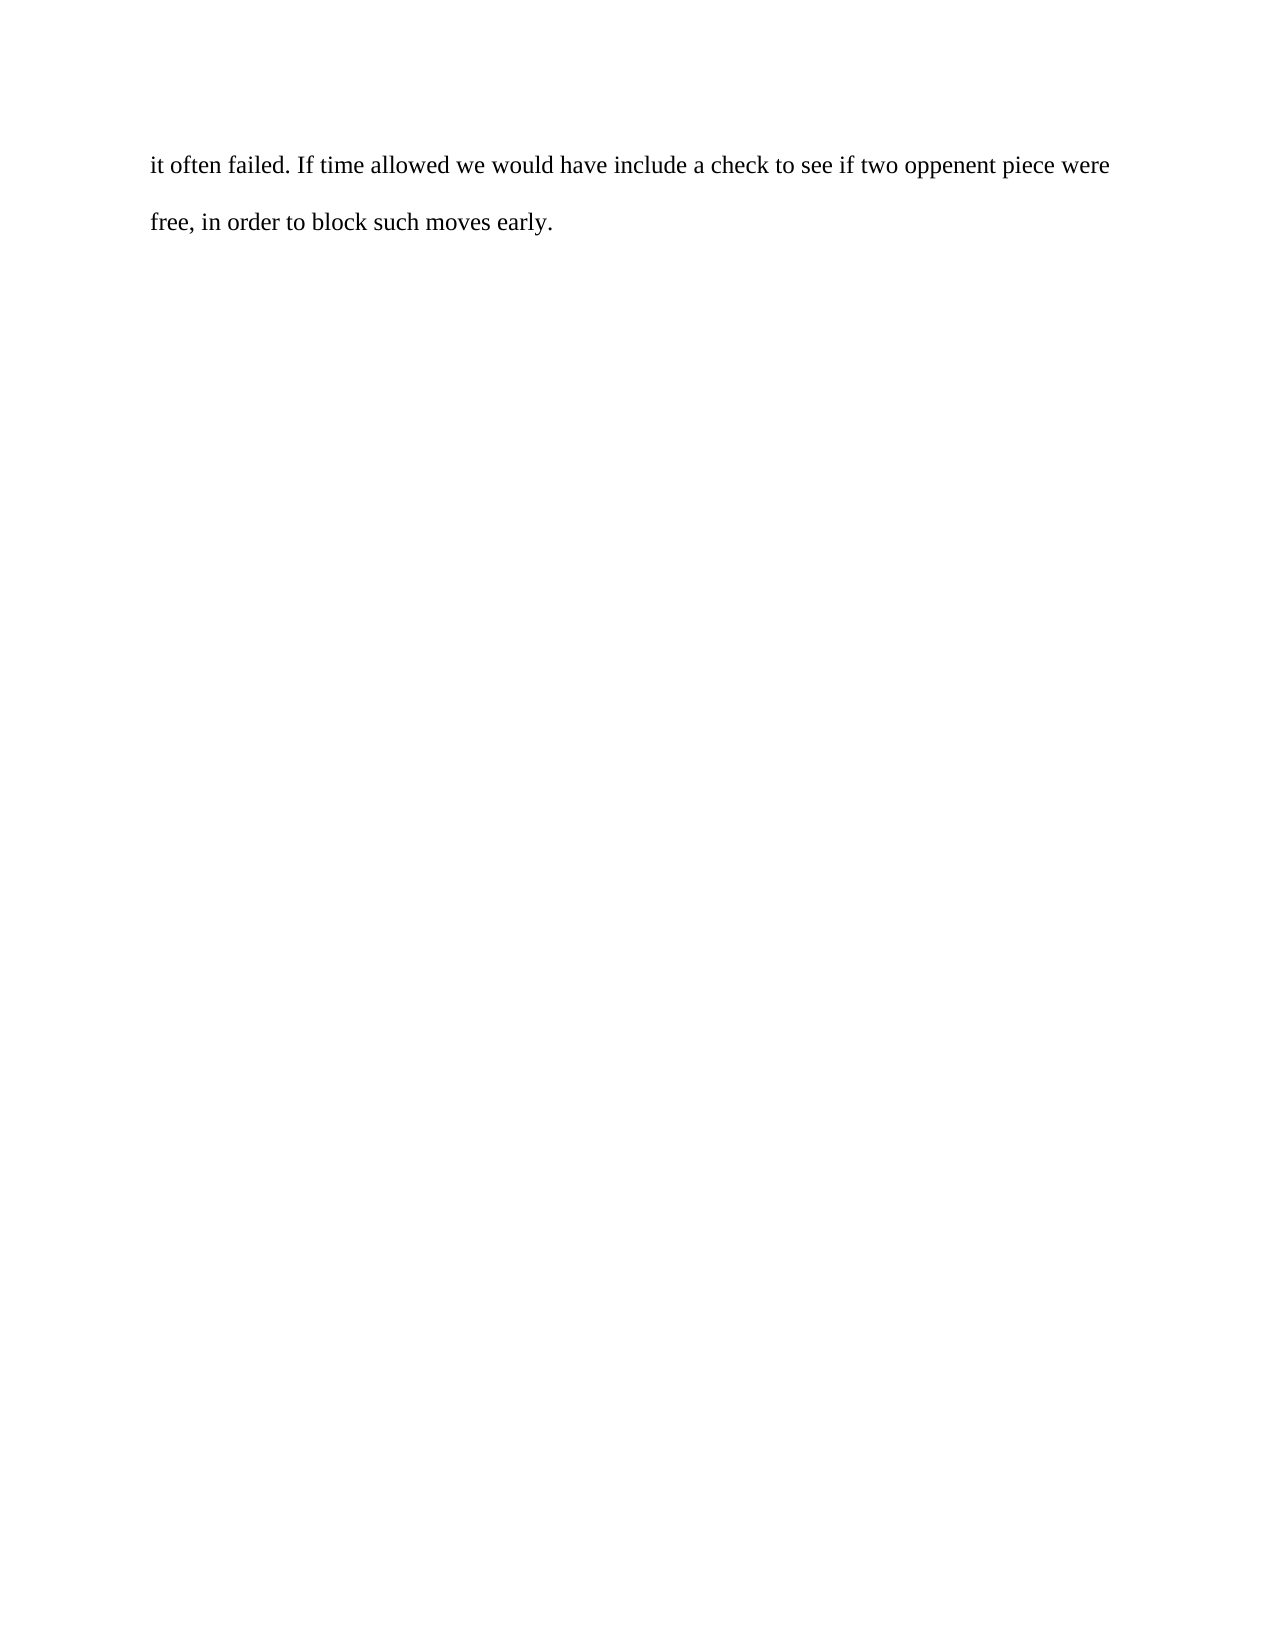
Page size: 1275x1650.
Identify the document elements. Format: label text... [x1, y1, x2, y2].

text it often failed. If time allowed we would have include a check to see if two oppenent piece were free, in order to block such moves early. [150, 150, 1125, 236]
